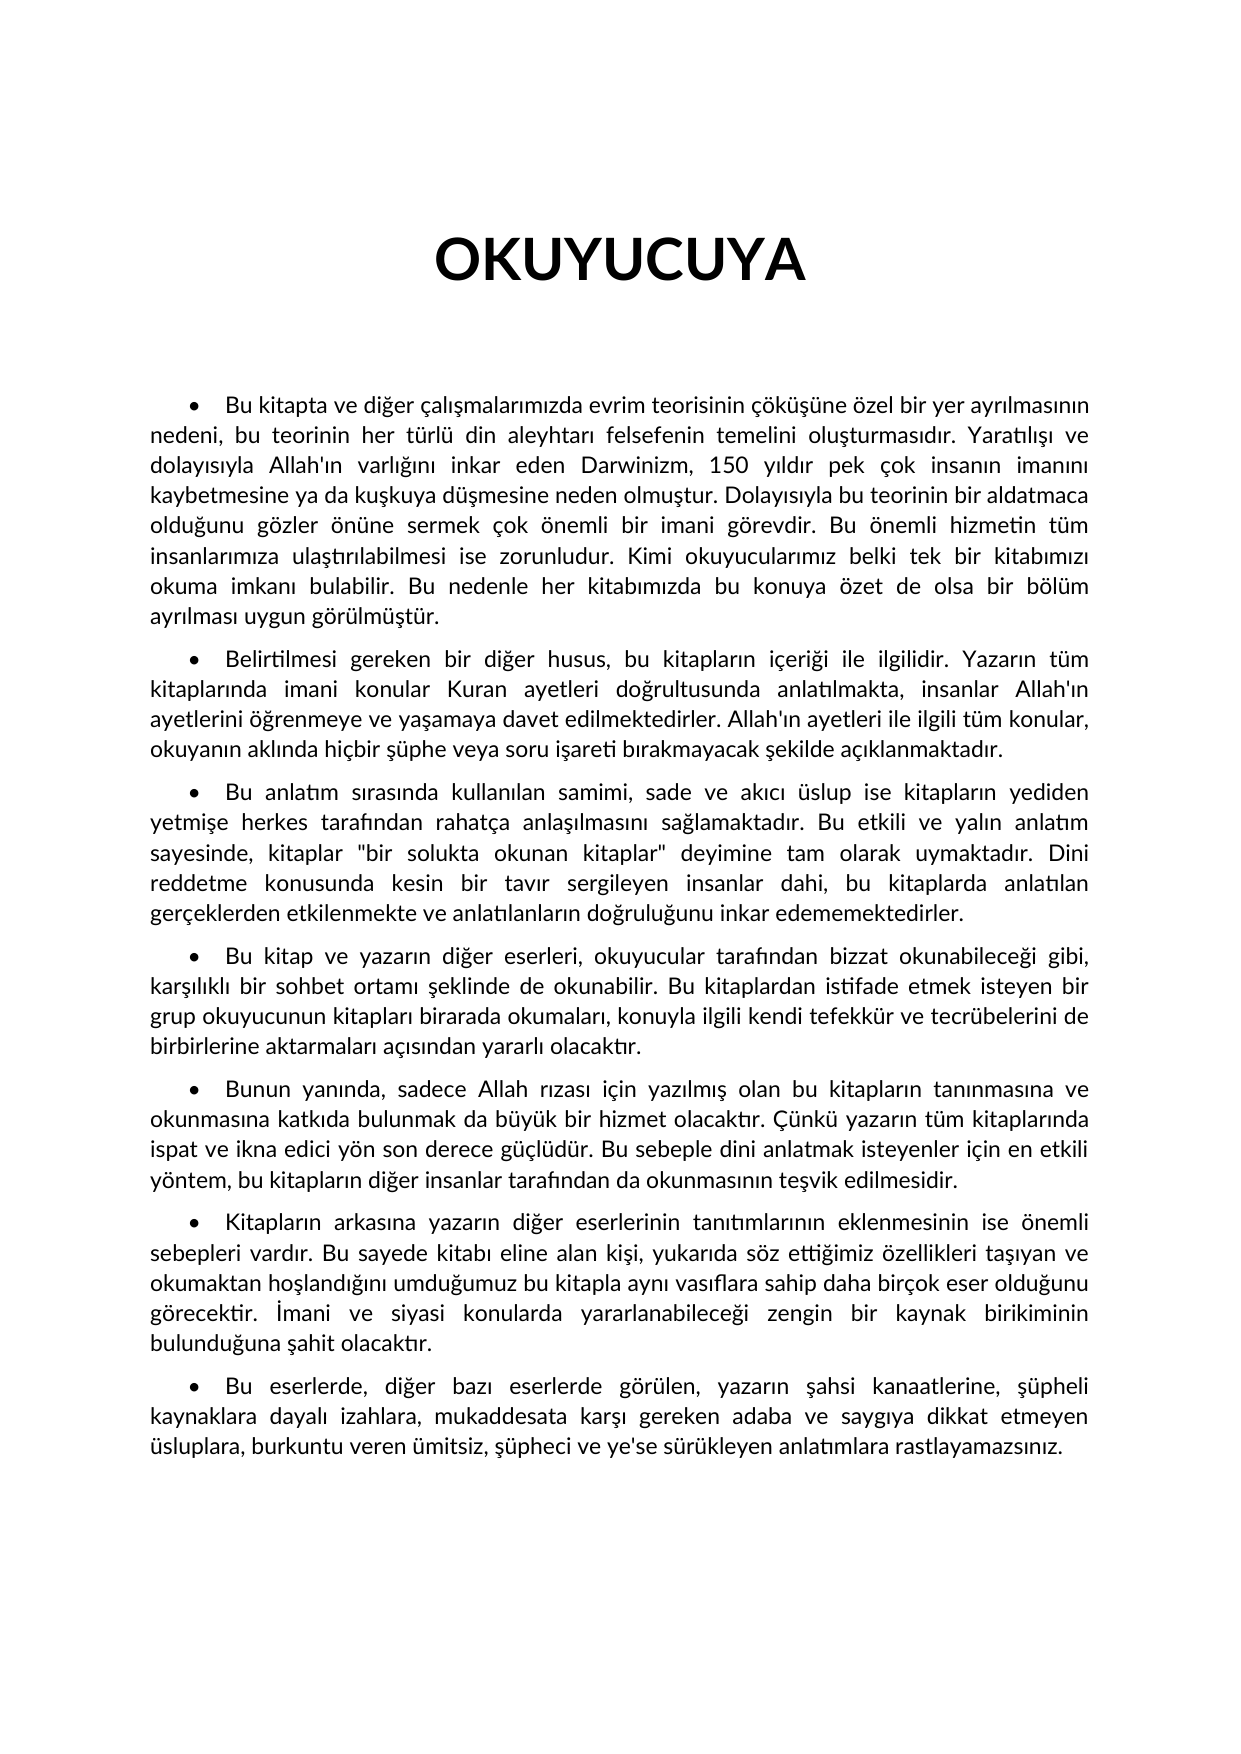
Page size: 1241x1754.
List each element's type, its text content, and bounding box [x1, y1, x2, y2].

text • Bu kitapta ve diğer çalışmalarımızda evrim teorisinin çöküşüne özel bir yer ayrılmasının nedeni, bu teorinin her türlü din aleyhtarı felsefenin temelini oluşturmasıdır. Yaratılışı ve dolayısıyla Allah'ın varlığını inkar eden Darwinizm, 150 yıldır pek çok insanın imanını kaybetmesine ya da kuşkuya düşmesine neden olmuştur. Dolayısıyla bu teorinin bir aldatmaca olduğunu gözler önüne sermek çok önemli bir imani görevdir. Bu önemli hizmetin tüm insanlarımıza ulaştırılabilmesi ise zorunludur. Kimi okuyucularımız belki tek bir kitabımızı okuma imkanı bulabilir. Bu nedenle her kitabımızda bu konuya özet de olsa bir bölüm ayrılması uygun görülmüştür. [150, 390, 1090, 629]
text • Bu anlatım sırasında kullanılan samimi, sade ve akıcı üslup ise kitapların yediden yetmişe herkes tarafından rahatça anlaşılmasını sağlamaktadır. Bu etkili ve yalın anlatım sayesinde, kitaplar "bir solukta okunan kitaplar" deyimine tam olarak uymaktadır. Dini reddetme konusunda kesin bir tavır sergileyen insanlar dahi, bu kitaplarda anlatılan gerçeklerden etkilenmekte ve anlatılanların doğruluğunu inkar edememektedirler. [150, 778, 1090, 926]
text • Bu kitap ve yazarın diğer eserleri, okuyucular tarafından bizzat okunabileceği gibi, karşılıklı bir sohbet ortamı şeklinde de okunabilir. Bu kitaplardan istifade etmek isteyen bir grup okuyucunun kitapları birarada okumaları, konuyla ilgili kendi tefekkür ve tecrübelerini de birbirlerine aktarmaları açısından yararlı olacaktır. [150, 941, 1090, 1059]
text • Bunun yanında, sadece Allah rızası için yazılmış olan bu kitapların tanınmasına ve okunmasına katkıda bulunmak da büyük bir hizmet olacaktır. Çünkü yazarın tüm kitaplarında ispat ve ikna edici yön son derece güçlüdür. Bu sebeple dini anlatmak isteyenler için en etkili yöntem, bu kitapların diğer insanlar tarafından da okunmasının teşvik edilmesidir. [150, 1075, 1090, 1193]
text • Belirtilmesi gereken bir diğer husus, bu kitapların içeriği ile ilgilidir. Yazarın tüm kitaplarında imani konular Kuran ayetleri doğrultusunda anlatılmakta, insanlar Allah'ın ayetlerini öğrenmeye ve yaşamaya davet edilmektedirler. Allah'ın ayetleri ile ilgili tüm konular, okuyanın aklında hiçbir şüphe veya soru işareti bırakmayacak şekilde açıklanmaktadır. [150, 644, 1090, 763]
subtitle OKUYUCUYA [150, 222, 1090, 292]
text • Kitapların arkasına yazarın diğer eserlerinin tanıtımlarının eklenmesinin ise önemli sebepleri vardır. Bu sayede kitabı eline alan kişi, yukarıda söz ettiğimiz özellikleri taşıyan ve okumaktan hoşlandığını umduğumuz bu kitapla aynı vasıflara sahip daha birçok eser olduğunu görecektir. İmani ve siyasi konularda yararlanabileceği zengin bir kaynak birikiminin bulunduğuna şahit olacaktır. [150, 1208, 1090, 1356]
text • Bu eserlerde, diğer bazı eserlerde görülen, yazarın şahsi kanaatlerine, şüpheli kaynaklara dayalı izahlara, mukaddesata karşı gereken adaba ve saygıya dikkat etmeyen üsluplara, burkuntu veren ümitsiz, şüpheci ve ye'se sürükleyen anlatımlara rastlayamazsınız. [150, 1372, 1090, 1459]
